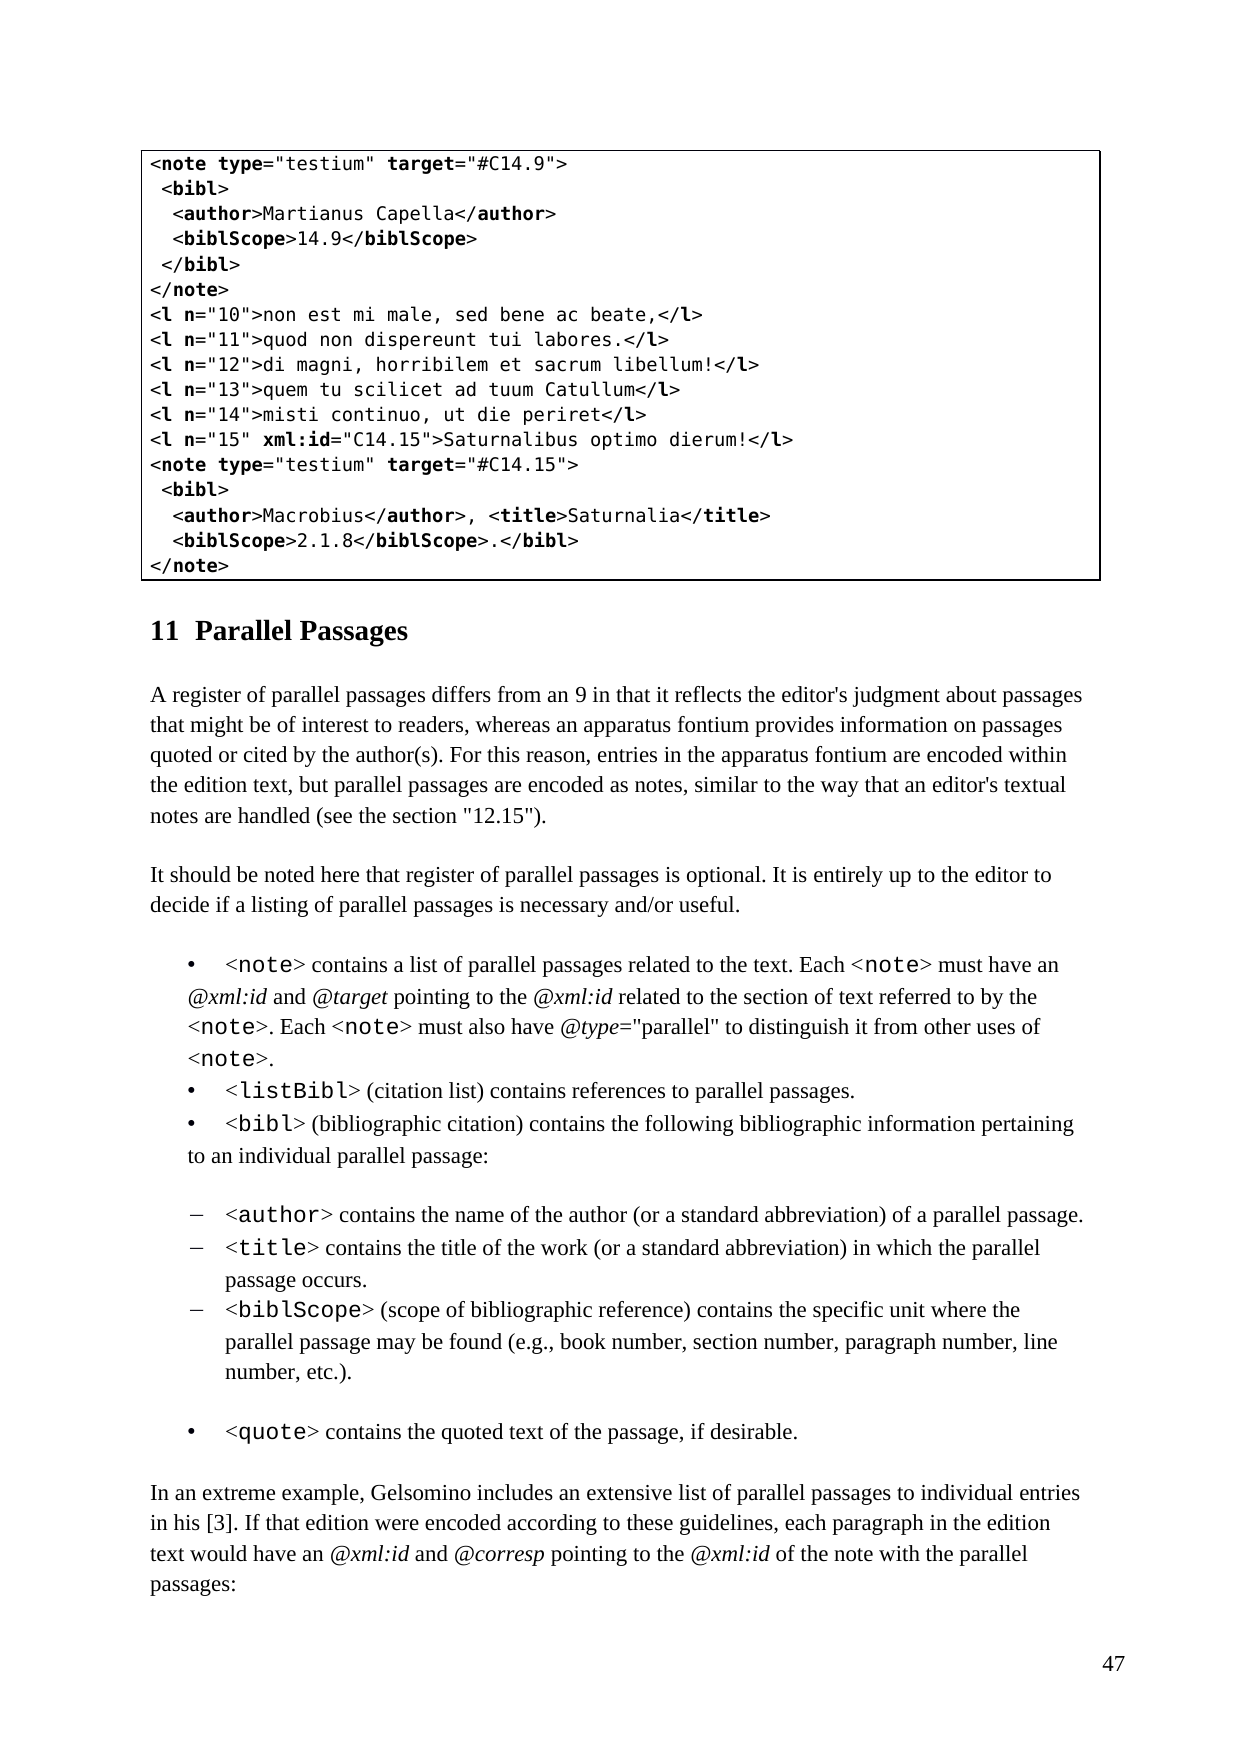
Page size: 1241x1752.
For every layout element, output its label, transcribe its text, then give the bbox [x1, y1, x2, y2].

list <note> contains a list of parallel passages related to the text. Each <note> must have an @xml:id and @target pointing to the @xml:id related to the section of text referred to by the <note>. Each <note> must also have @type="parallel" to distinguish it from other uses of <note>. [187, 951, 1090, 1073]
list <bibl> (bibliographic citation) contains the following bibliographic information pertaining to an individual parallel passage: [187, 1110, 1090, 1168]
list <title> contains the title of the work (or a standard abbreviation) in which the parallel passage occurs. [187, 1234, 1090, 1292]
subtitle Parallel Passages [150, 613, 1090, 647]
text In an extreme example, Gelsomino includes an extensive list of parallel passages to individual entries in his [4]. If that edition were encoded according to these guidelines, each paragraph in the edition text would have an @xml:id and @corresp pointing to the @xml:id of the note with the parallel passages: [150, 1479, 1090, 1596]
text <note type="testium" target="#C14.9"> <bibl> <author>Martianus Capella</author> <biblScope>14.9</biblScope> </bibl> </note> <l n="10">non est mi male, sed bene ac beate,</l> <l n="11">quod non dispereunt tui labores.</l> <l n="12">di magni, horribilem et sacrum libellum!</l> <l n="13">quem tu scilicet ad tuum Catullum</l> <l n="14">misti continuo, ut die periret</l> <l n="15" xml:id="C14.15">Saturnalibus optimo dierum!</l> <note type="testium" target="#C14.15"> <bibl> <author>Macrobius</author>, <title>Saturnalia</title> <biblScope>2.1.8</biblScope>.</bibl> </note> [142, 151, 1099, 579]
text A register of parallel passages differs from an 9 in that it reflects the editor's judgment about passages that might be of interest to readers, whereas an apparatus fontium provides information on passages quoted or cited by the author(s). For this reason, entries in the apparatus fontium are encoded within the edition text, but parallel passages are encoded as notes, similar to the way that an editor's textual notes are handled (see the section "12.15"). [150, 681, 1090, 828]
list <quote> contains the quoted text of the passage, if desirable. [187, 1418, 1090, 1446]
list <biblScope> (scope of bibliographic reference) contains the specific unit where the parallel passage may be found (e.g., book number, section number, paragraph number, line number, etc.). [187, 1296, 1090, 1385]
list <listBibl> (citation list) contains references to parallel passages. [187, 1077, 1090, 1106]
text It should be noted here that register of parallel passages is optional. It is entirely up to the editor to decide if a listing of parallel passages is necessary and/or useful. [150, 861, 1090, 918]
list <author> contains the name of the author (or a standard abbreviation) of a parallel passage. [187, 1201, 1090, 1229]
